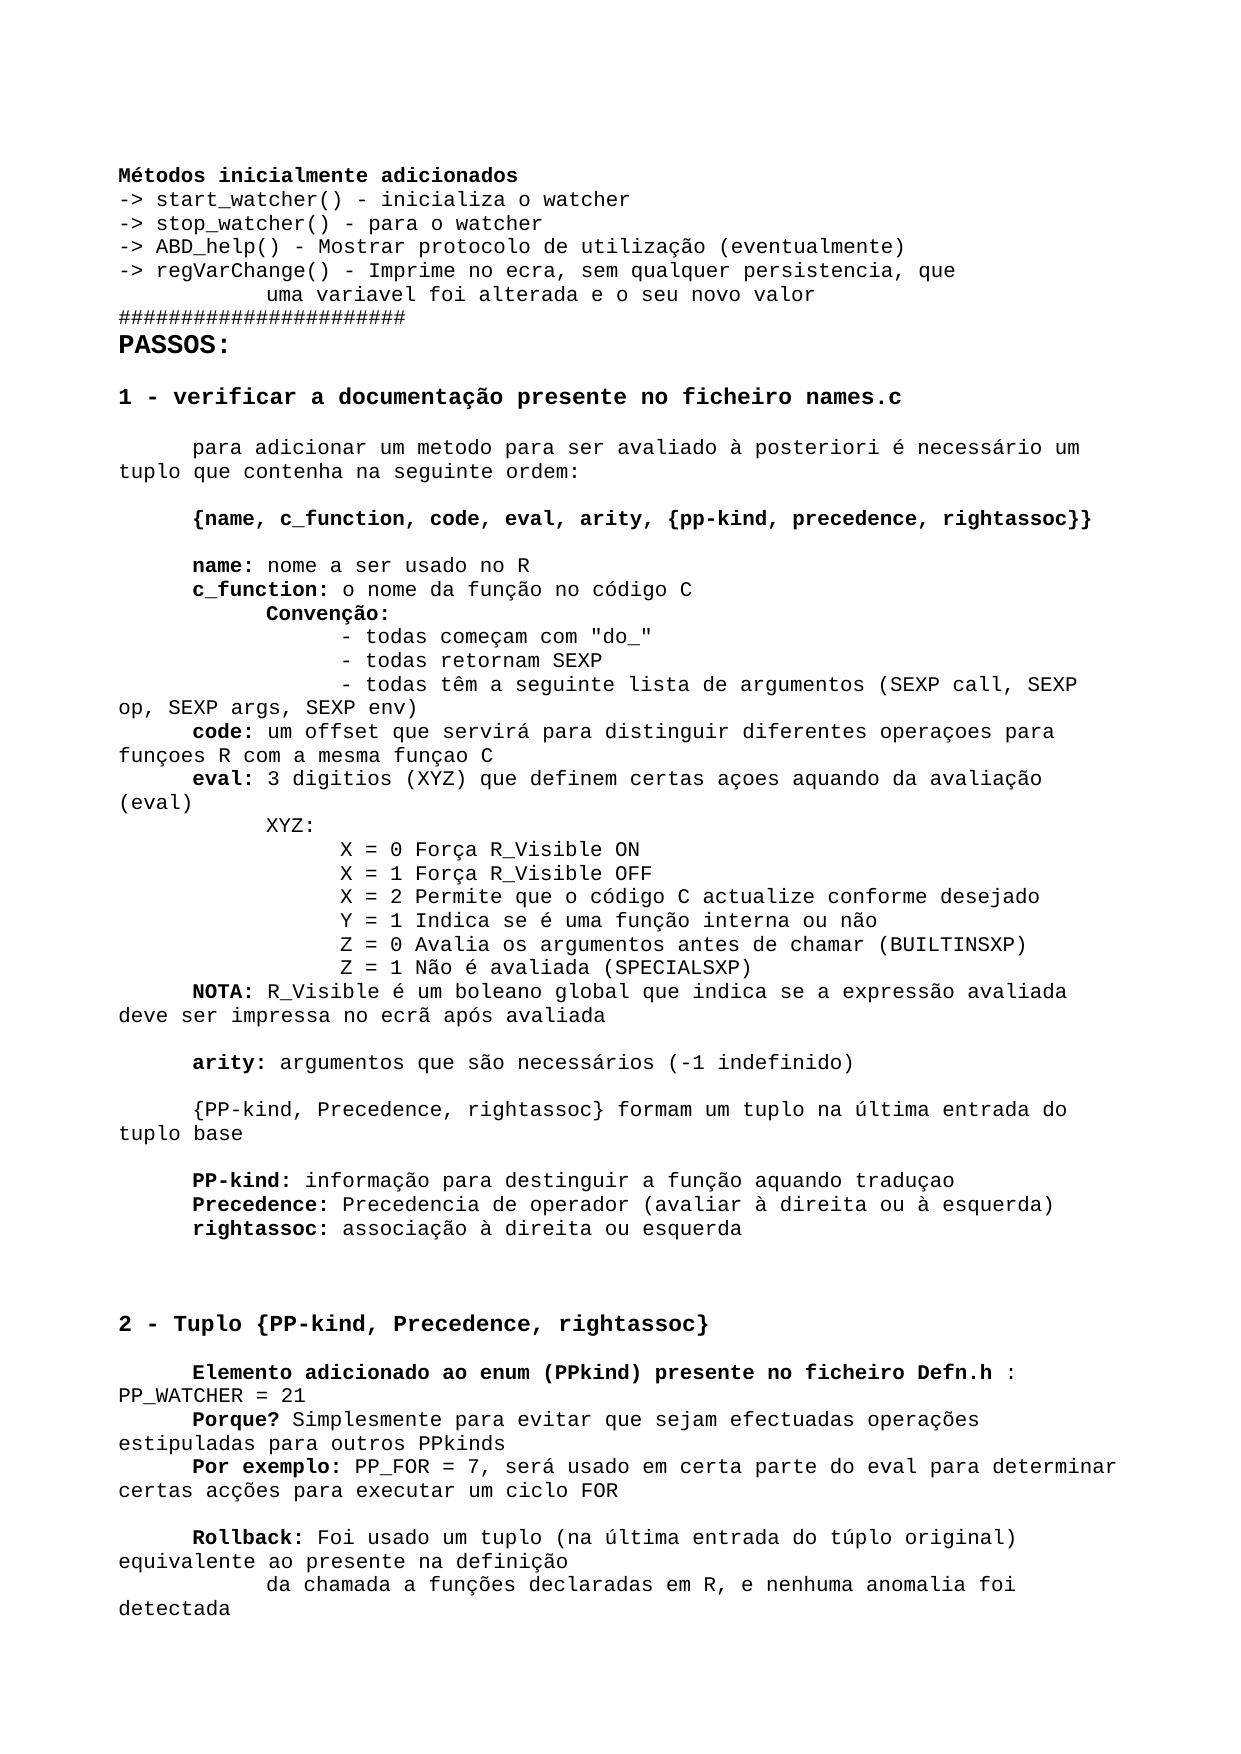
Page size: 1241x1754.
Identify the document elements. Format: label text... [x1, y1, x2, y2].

text Elemento adicionado ao enum (PPkind) presente no ficheiro Defn.h : PP_WATCHER = 21 [118, 1362, 1122, 1409]
text X = 1 Força R_Visible OFF [118, 863, 1122, 886]
text ####################### [118, 307, 1122, 331]
text Z = 0 Avalia os argumentos antes de chamar (BUILTINSXP) [118, 934, 1122, 957]
text c_function: o nome da função no código C [118, 579, 1122, 603]
text Precedence: Precedencia de operador (avaliar à direita ou à esquerda) [118, 1194, 1122, 1217]
text X = 0 Força R_Visible ON [118, 839, 1122, 863]
text rightassoc: associação à direita ou esquerda [118, 1217, 1122, 1241]
text {name, c_function, code, eval, arity, {pp-kind, precedence, rightassoc}} [118, 508, 1122, 532]
text -> stop_watcher() - para o watcher [118, 213, 1122, 236]
text arity: argumentos que são necessários (-1 indefinido) [118, 1052, 1122, 1076]
text {PP-kind, Precedence, rightassoc} formam um tuplo na última entrada do tuplo base [118, 1099, 1122, 1147]
text -> regVarChange() - Imprime no ecra, sem qualquer persistencia, que [118, 260, 1122, 284]
text Métodos inicialmente adicionados [118, 165, 1122, 189]
text XYZ: [118, 816, 1122, 839]
text -> ABD_help() - Mostrar protocolo de utilização (eventualmente) [118, 236, 1122, 260]
text Convenção: [118, 603, 1122, 626]
text Rollback: Foi usado um tuplo (na última entrada do túplo original) equivalente ao presente na definição [118, 1527, 1122, 1574]
text X = 2 Permite que o código C actualize conforme desejado [118, 886, 1122, 910]
text - todas retornam SEXP [118, 650, 1122, 674]
text NOTA: R_Visible é um boleano global que indica se a expressão avaliada deve ser impressa no ecrã após avaliada [118, 981, 1122, 1028]
text Z = 1 Não é avaliada (SPECIALSXP) [118, 957, 1122, 981]
text da chamada a funções declaradas em R, e nenhuma anomalia foi detectada [118, 1574, 1122, 1622]
text 2 - Tuplo {PP-kind, Precedence, rightassoc} [118, 1312, 1122, 1338]
text eval: 3 digitios (XYZ) que definem certas açoes aquando da avaliação (eval) [118, 768, 1122, 816]
text Por exemplo: PP_FOR = 7, será usado em certa parte do eval para determinar certas acções para executar um ciclo FOR [118, 1456, 1122, 1503]
text 1 - verificar a documentação presente no ficheiro names.c [118, 385, 1122, 411]
text name: nome a ser usado no R [118, 555, 1122, 579]
text - todas começam com "do_" [118, 626, 1122, 650]
text PASSOS: [118, 331, 1122, 362]
text Porque? Simplesmente para evitar que sejam efectuadas operações estipuladas para outros PPkinds [118, 1409, 1122, 1456]
text PP-kind: informação para destinguir a função aquando traduçao [118, 1170, 1122, 1194]
text -> start_watcher() - inicializa o watcher [118, 189, 1122, 213]
text Y = 1 Indica se é uma função interna ou não [118, 910, 1122, 934]
text uma variavel foi alterada e o seu novo valor [118, 284, 1122, 307]
text - todas têm a seguinte lista de argumentos (SEXP call, SEXP op, SEXP args, SEXP env) [118, 674, 1122, 721]
text para adicionar um metodo para ser avaliado à posteriori é necessário um tuplo que contenha na seguinte ordem: [118, 437, 1122, 484]
text code: um offset que servirá para distinguir diferentes operaçoes para funçoes R com a mesma funçao C [118, 721, 1122, 768]
